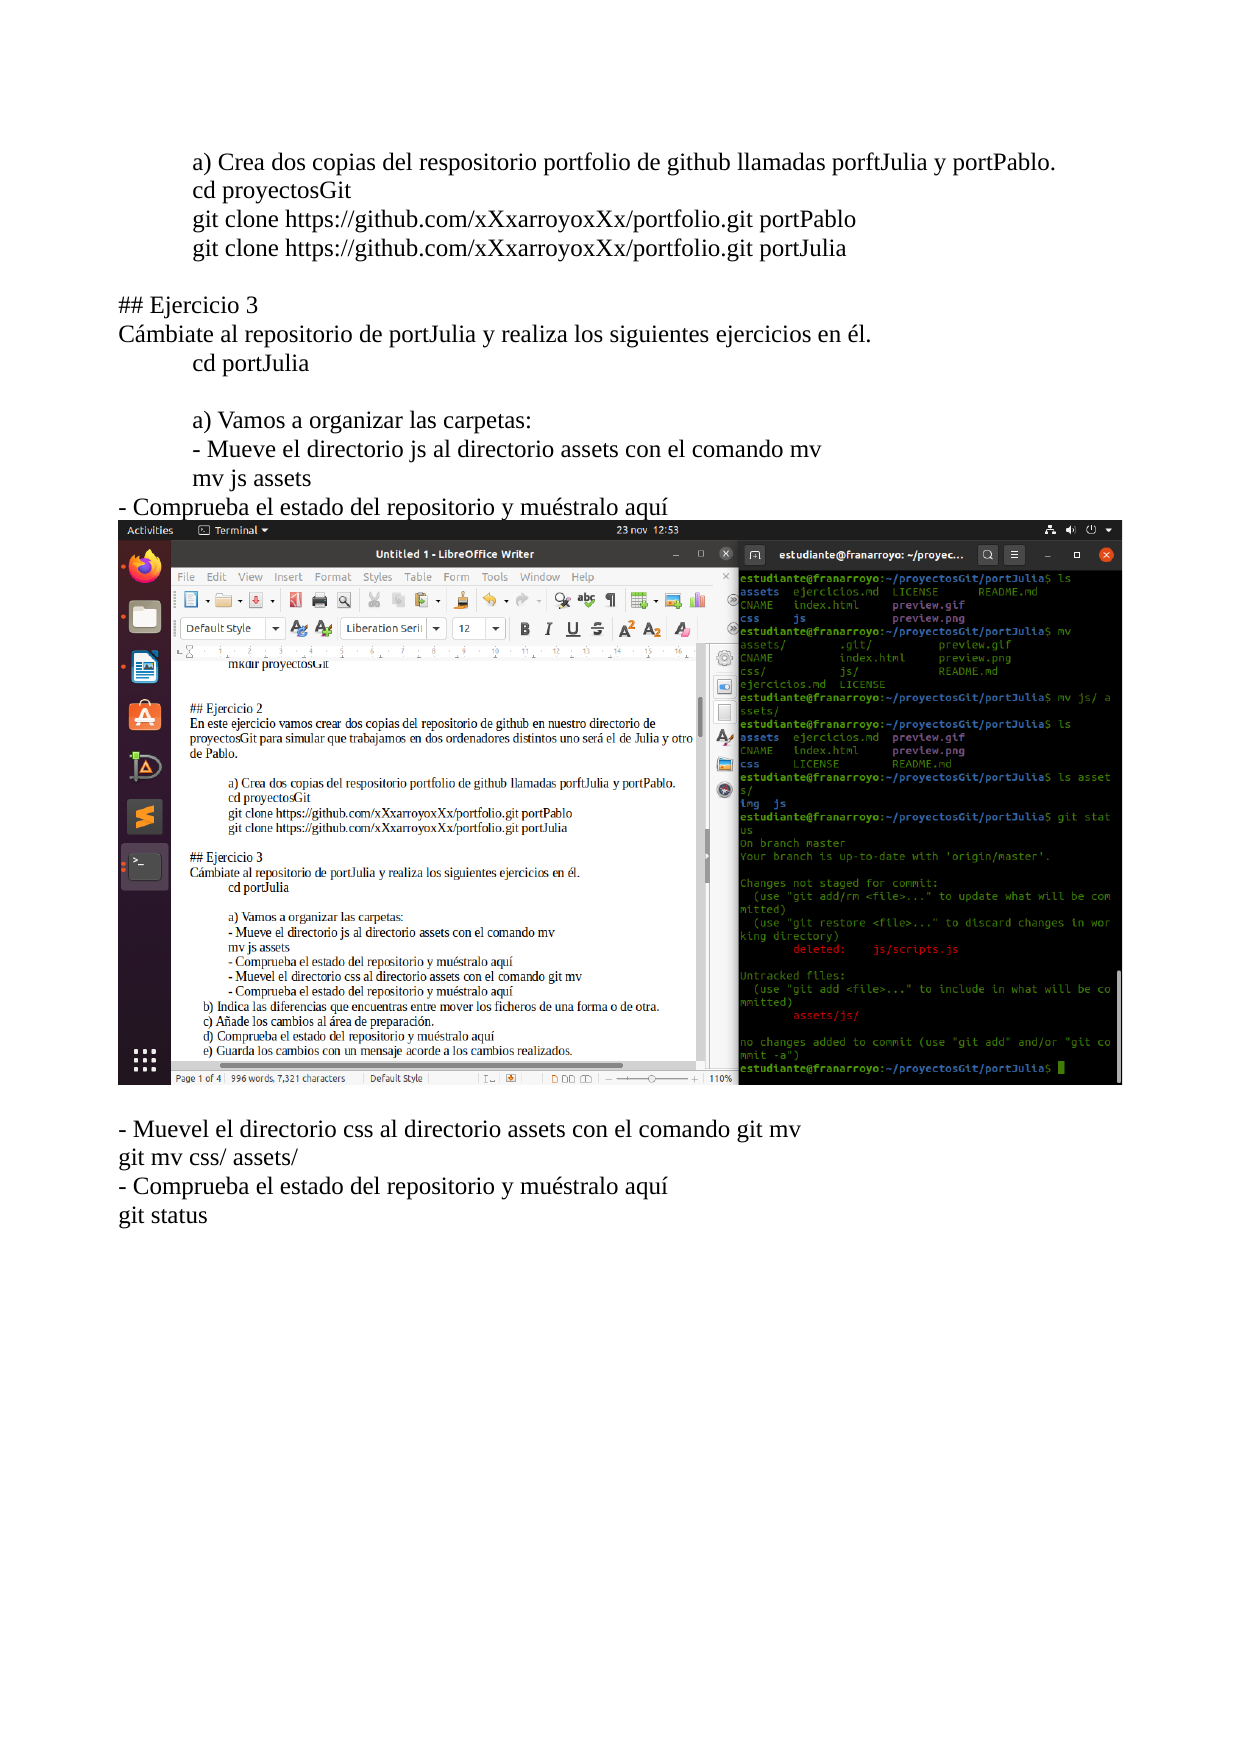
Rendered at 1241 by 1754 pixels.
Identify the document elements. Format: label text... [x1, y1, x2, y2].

text git clone https://github.com/xXxarroyoxXx/portfolio.git portPablo [118, 204, 1122, 233]
text cd proyectosGit [118, 176, 1122, 204]
text a) Vamos a organizar las carpetas: [118, 406, 1122, 434]
text Cámbiate al repositorio de portJulia y realiza los siguientes ejercicios en él. [118, 319, 1122, 348]
text git clone https://github.com/xXxarroyoxXx/portfolio.git portJulia [118, 233, 1122, 262]
text mv js assets [118, 463, 1122, 492]
picture [118, 520, 1123, 1085]
text - Mueve el directorio js al directorio assets con el comando mv [118, 434, 1122, 463]
text ## Ejercicio 3 [118, 291, 1122, 319]
text git mv css/ assets/ [118, 1142, 1122, 1171]
text - Comprueba el estado del repositorio y muéstralo aquí [118, 492, 1122, 520]
text - Muevel el directorio css al directorio assets con el comando git mv [118, 1114, 1122, 1142]
text git status [118, 1200, 1122, 1229]
text a) Crea dos copias del respositorio portfolio de github llamadas porftJulia y portPablo. [118, 147, 1122, 176]
text - Comprueba el estado del repositorio y muéstralo aquí [118, 1171, 1122, 1200]
text cd portJulia [118, 348, 1122, 377]
